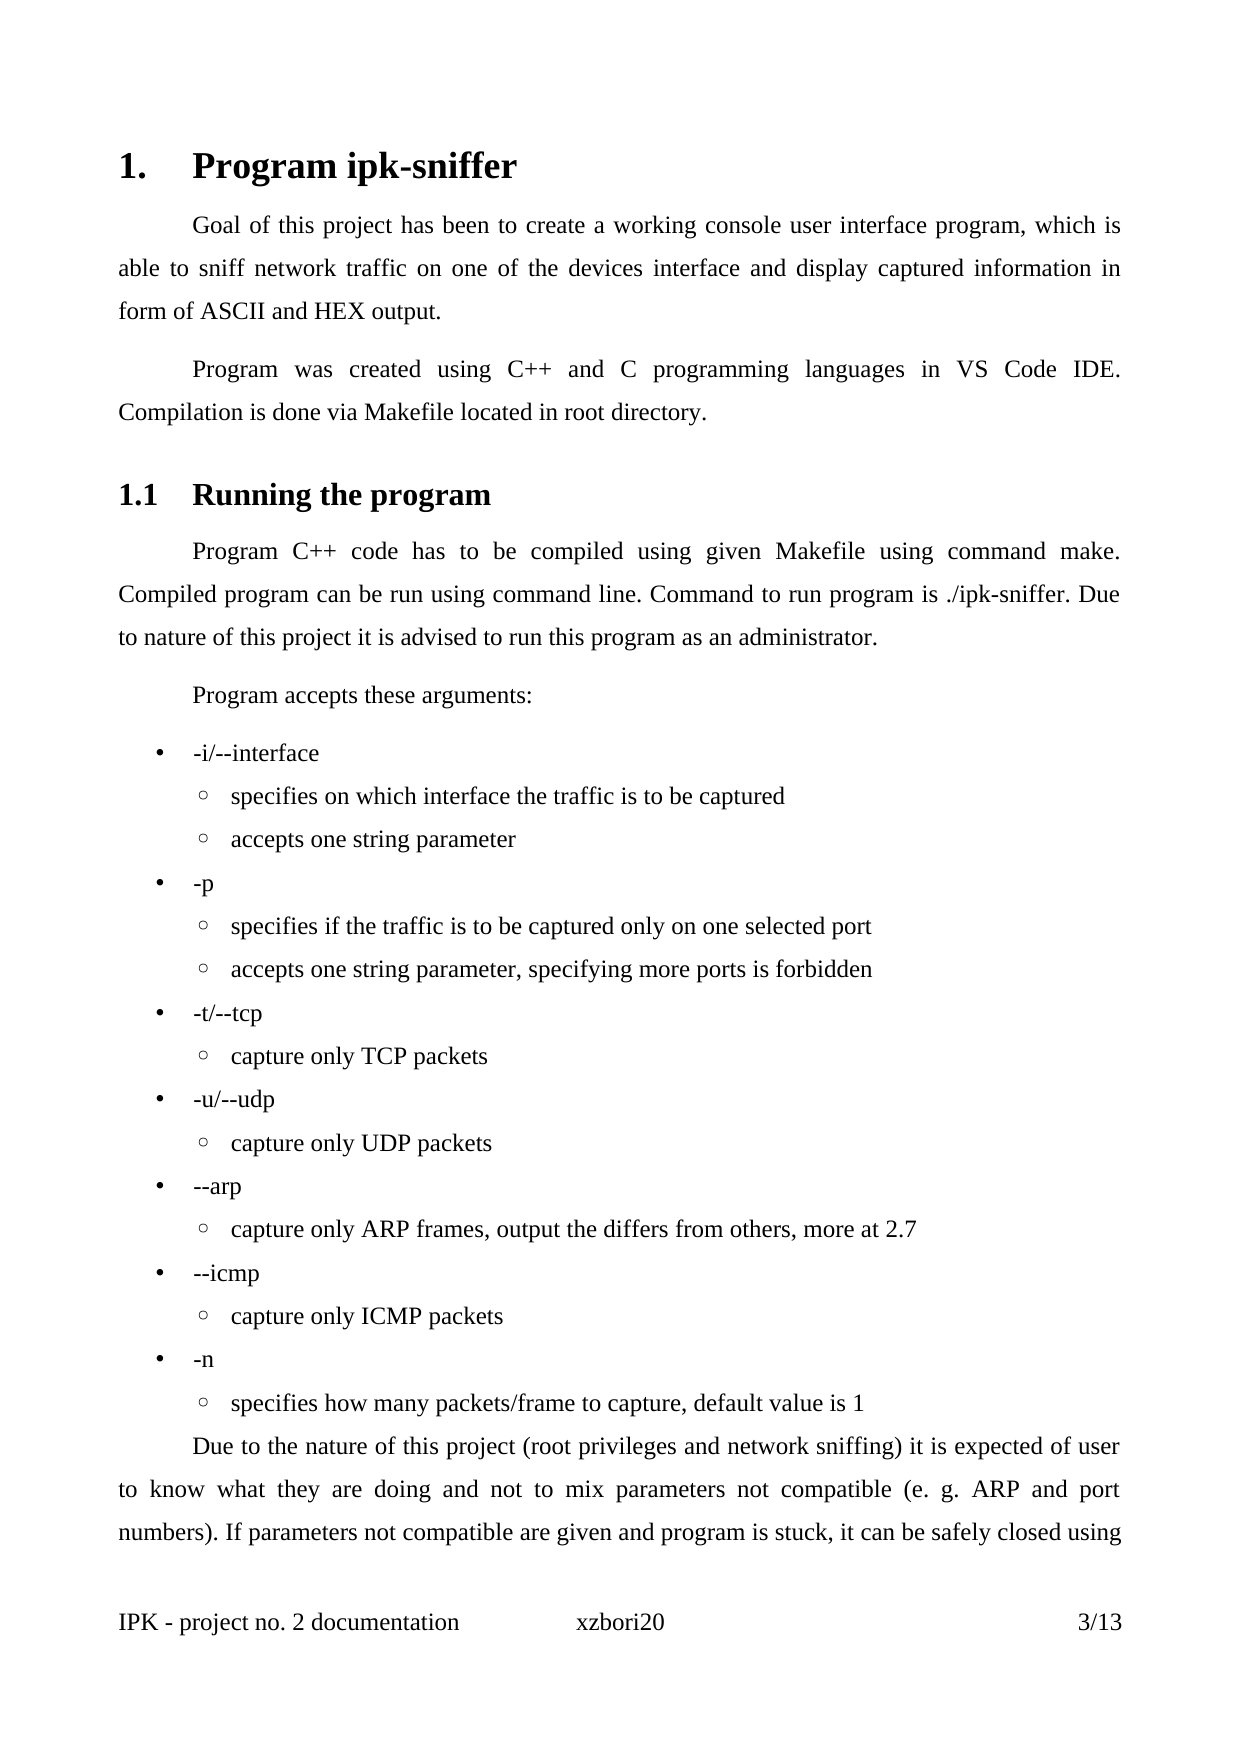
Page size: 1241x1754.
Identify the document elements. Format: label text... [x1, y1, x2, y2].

text Program was created using C++ and C programming languages in VS Code IDE. Compilation is done via Makefile located in root directory. [118, 354, 1122, 426]
list specifies how many packets/frame to capture, default value is 1 [193, 1388, 1122, 1417]
list capture only UDP packets [193, 1128, 1122, 1157]
list specifies if the traffic is to be captured only on one selected port [193, 911, 1122, 940]
list --arp [156, 1171, 1122, 1200]
subtitle Running the program [118, 476, 1122, 512]
text Program C++ code has to be compiled using given Makefile using command make. Compiled program can be run using command line. Command to run program is ./ipk-sniffer. Due to nature of this project it is advised to run this program as an administrator. [118, 536, 1122, 651]
list -i/--interface [156, 738, 1122, 767]
list -u/--udp [156, 1084, 1122, 1113]
list capture only TCP packets [193, 1041, 1122, 1070]
list capture only ARP frames, output the differs from others, more at 2.7 [193, 1214, 1122, 1243]
list accepts one string parameter, specifying more ports is forbidden [193, 954, 1122, 983]
list specifies on which interface the traffic is to be captured [193, 781, 1122, 810]
list --icmp [156, 1258, 1122, 1287]
text Program accepts these arguments: [118, 680, 1122, 709]
list -n [156, 1344, 1122, 1373]
list accepts one string parameter [193, 824, 1122, 853]
list -t/--tcp [156, 998, 1122, 1027]
text Due to the nature of this project (root privileges and network sniffing) it is expected of user to know what they are doing and not to mix parameters not compatible (e. g. ARP and port numbers). If parameters not compatible are given and program is stuck, it can be safely closed using [118, 1431, 1122, 1546]
text Goal of this project has been to create a working console user interface program, which is able to sniff network traffic on one of the devices interface and display captured information in form of ASCII and HEX output. [118, 210, 1122, 325]
subtitle Program ipk-sniffer [118, 143, 1122, 187]
list -p [156, 868, 1122, 897]
list capture only ICMP packets [193, 1301, 1122, 1330]
